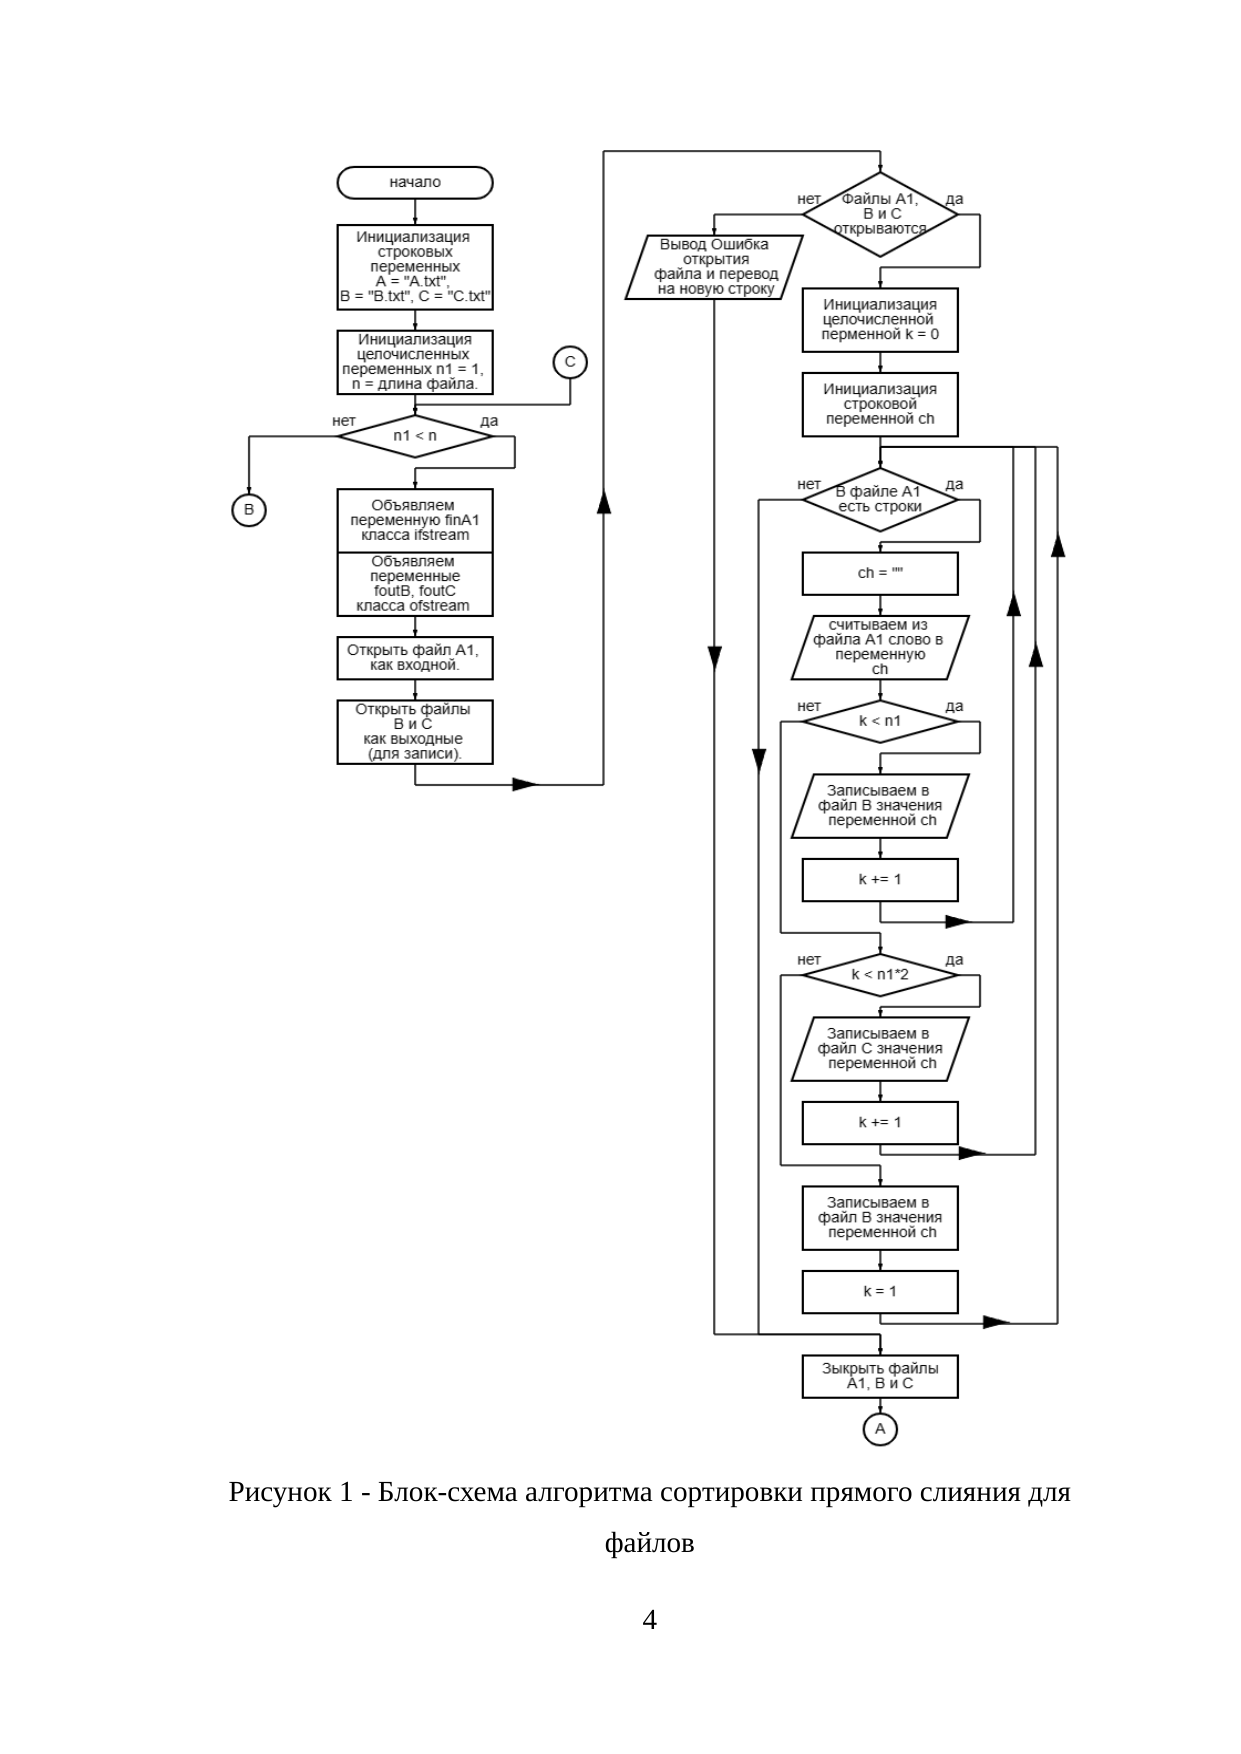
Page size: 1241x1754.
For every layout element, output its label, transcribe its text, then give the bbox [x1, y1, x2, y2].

text Рисунок 1 - Блок-схема алгоритма сортировки прямого слияния для файлов [218, 1458, 1082, 1558]
picture [217, 130, 1082, 1458]
